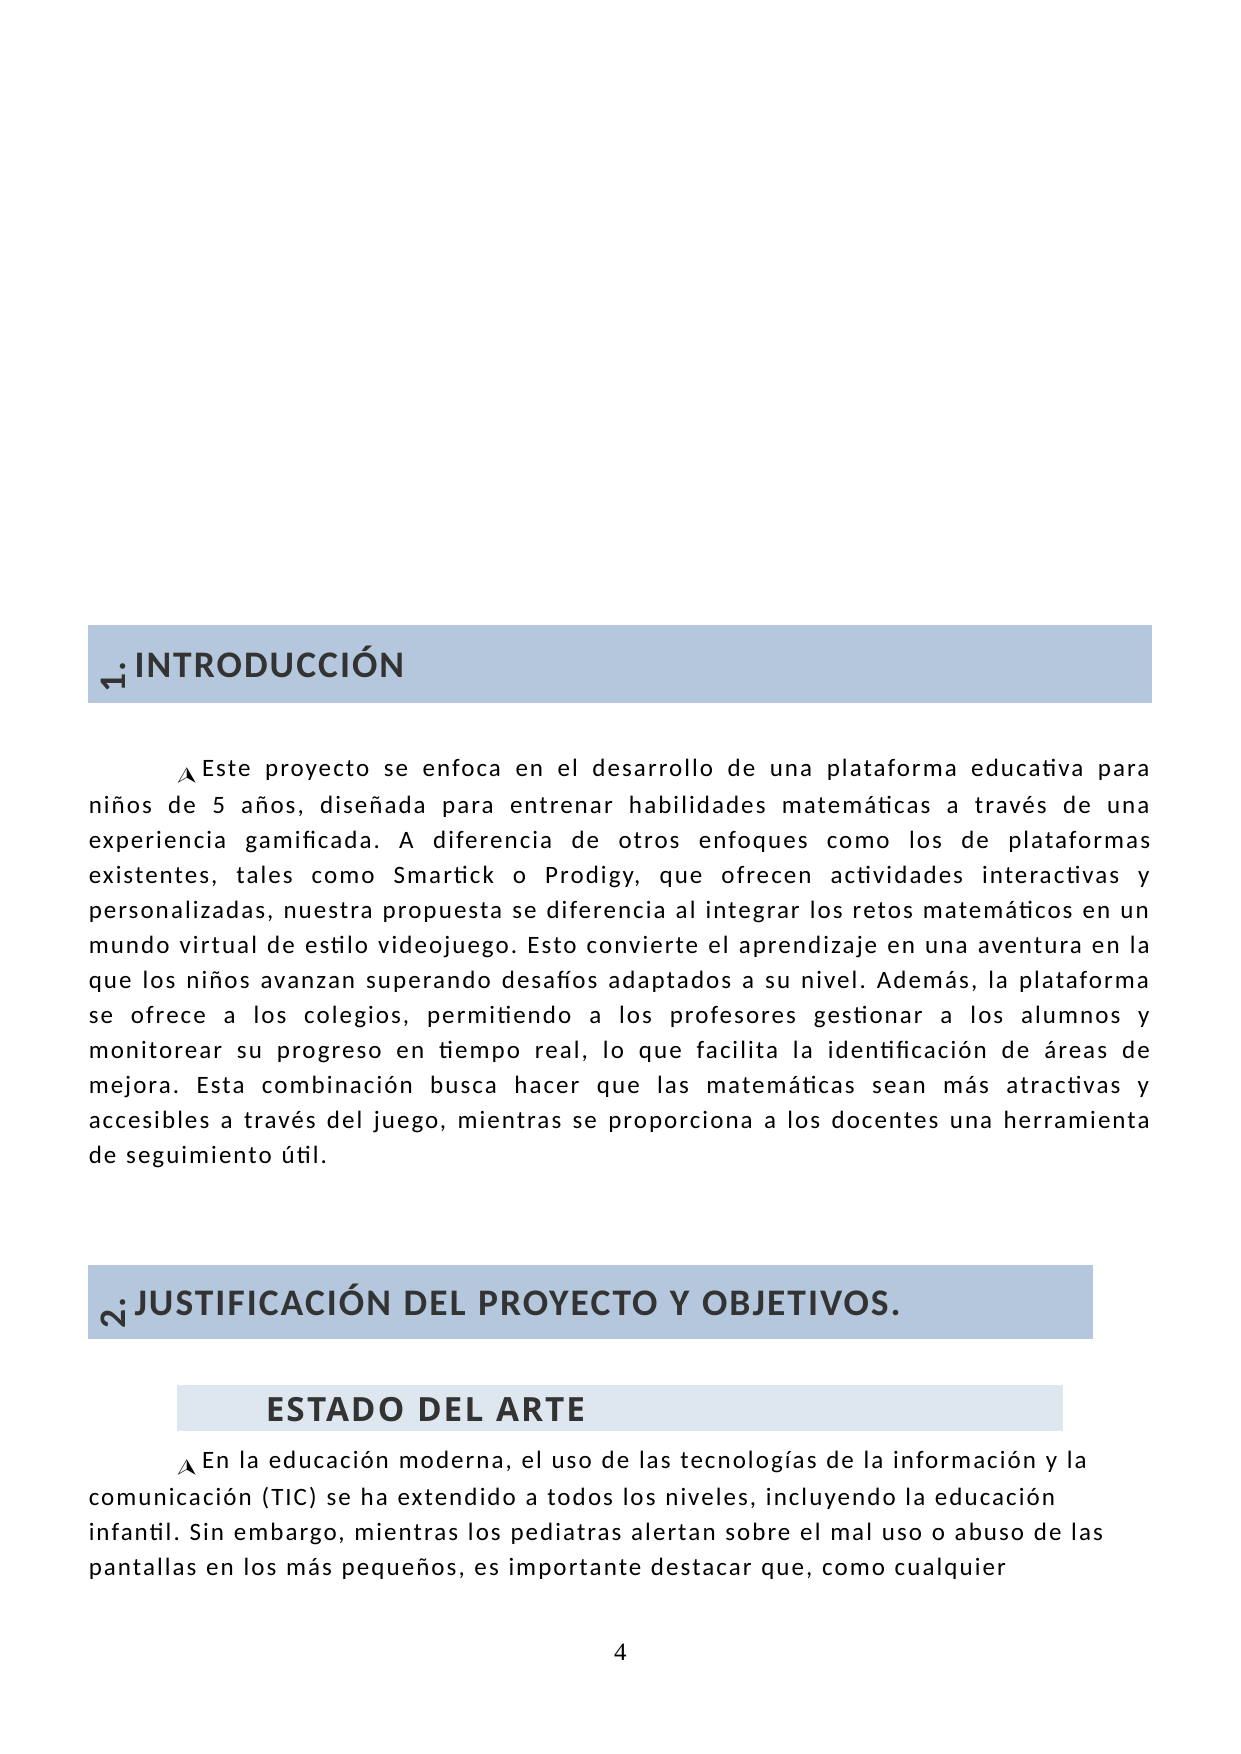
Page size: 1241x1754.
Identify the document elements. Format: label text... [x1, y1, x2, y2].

list Este proyecto se enfoca en el desarrollo de una plataforma educativa para niños de 5 años, diseñada para entrenar habilidades matemáticas a través de una experiencia gamificada. A diferencia de otros enfoques como los de plataformas existentes, tales como Smartick o Prodigy, que ofrecen actividades interactivas y personalizadas, nuestra propuesta se diferencia al integrar los retos matemáticos en un mundo virtual de estilo videojuego. Esto convierte el aprendizaje en una aventura en la que los niños avanzan superando desafíos adaptados a su nivel. Además, la plataforma se ofrece a los colegios, permitiendo a los profesores gestionar a los alumnos y monitorear su progreso en tiempo real, lo que facilita la identificación de áreas de mejora. Esta combinación busca hacer que las matemáticas sean más atractivas y accesibles a través del juego, mientras se proporciona a los docentes una herramienta de seguimiento útil. [88, 751, 1152, 1170]
subtitle Justificación del proyecto y objetivos. [88, 1265, 1093, 1339]
subtitle INTRODUCCIÓN [88, 625, 1152, 703]
subtitle ESTADO DEL ARTE [177, 1385, 1063, 1431]
list En la educación moderna, el uso de las tecnologías de la información y la comunicación (TIC) se ha extendido a todos los niveles, incluyendo la educación infantil. Sin embargo, mientras los pediatras alertan sobre el mal uso o abuso de las pantallas en los más pequeños, es importante destacar que, como cualquier [88, 1442, 1152, 1582]
